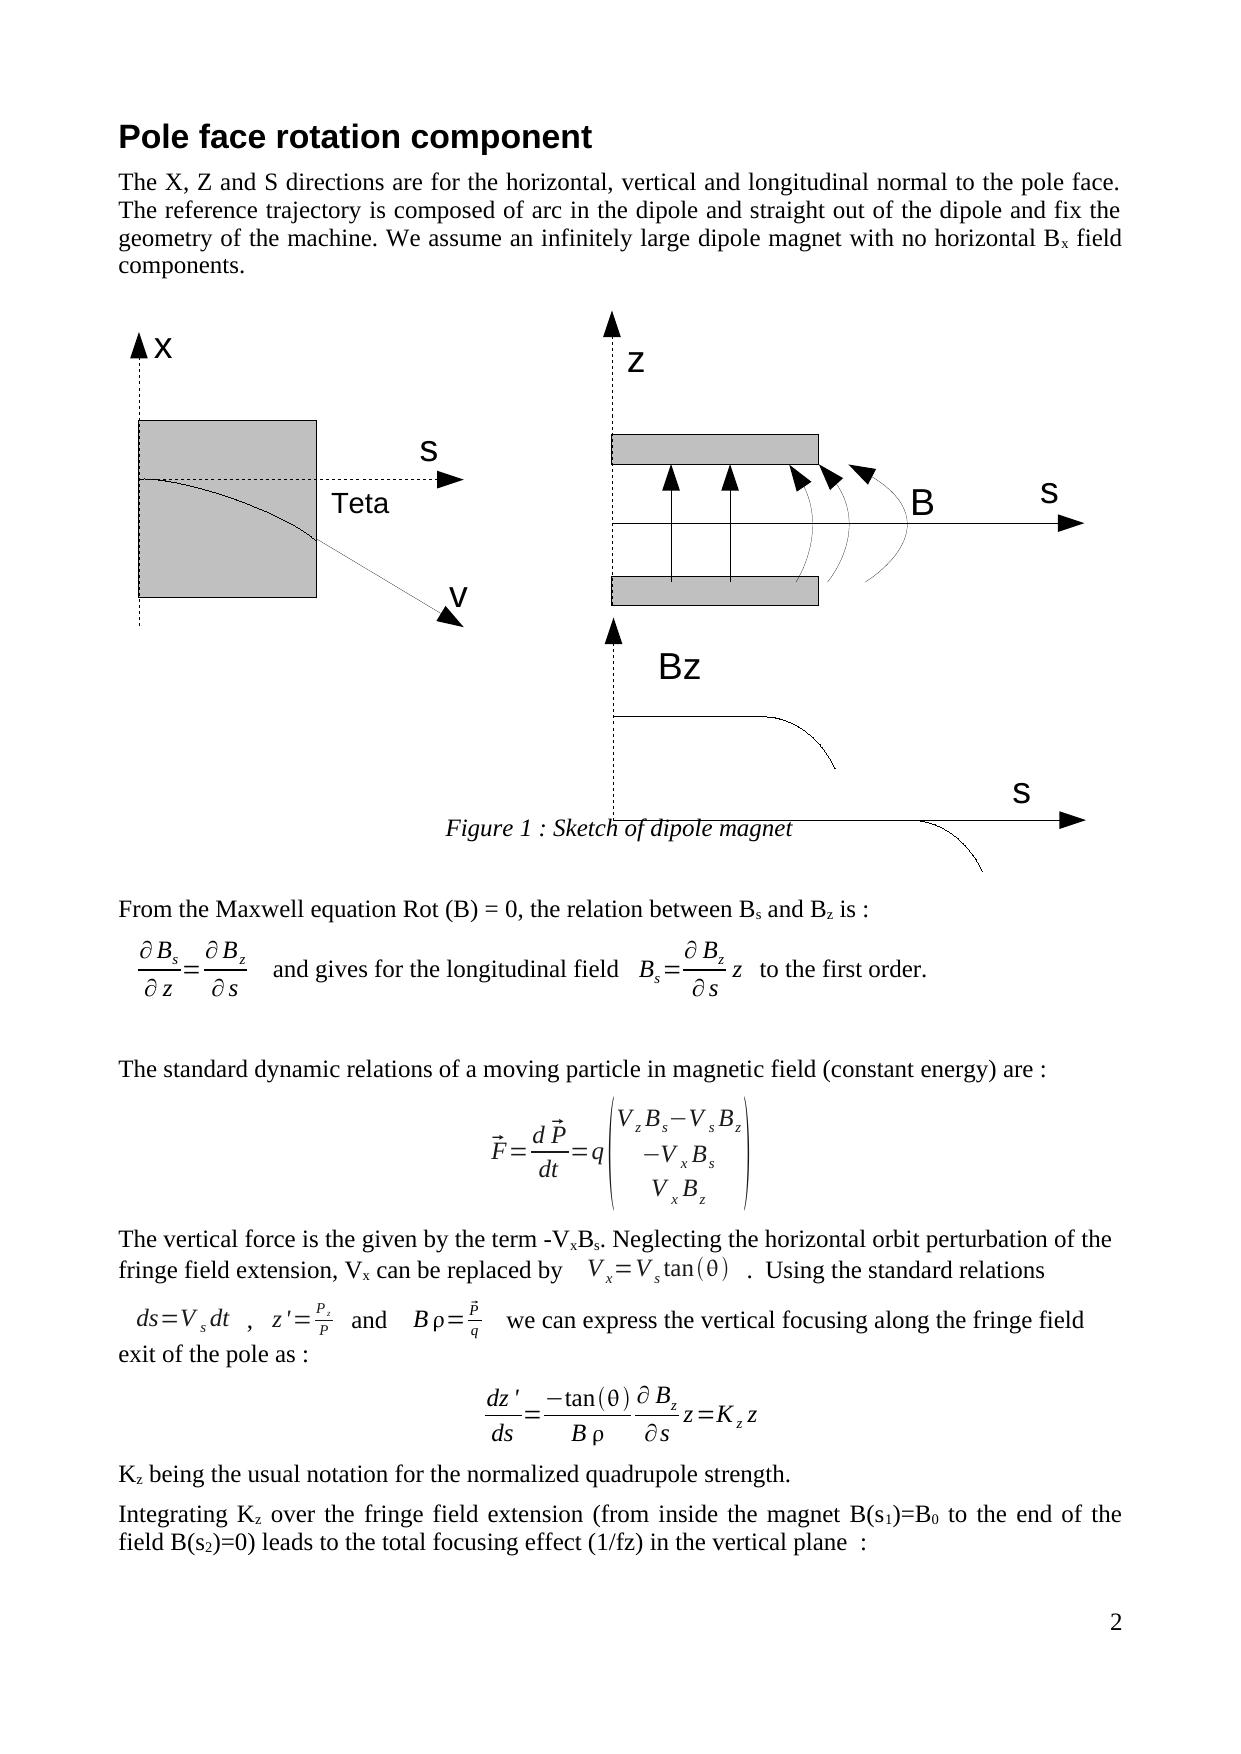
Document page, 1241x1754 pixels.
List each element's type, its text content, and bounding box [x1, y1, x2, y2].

text Figure 1 : Sketch of dipole magnet [118, 814, 1122, 842]
text ,and we can express the vertical focusing along the fringe field exit of the pole as : [118, 1299, 1122, 1368]
text Integrating Kz over the fringe field extension (from inside the magnet B(s1)=B0 to the end of the field B(s2)=0) leads to the total focusing effect (1/fz) in the vertical plane : [118, 1500, 1122, 1555]
text The standard dynamic relations of a moving particle in magnetic field (constant energy) are : [118, 1055, 1122, 1082]
text From the Maxwell equation Rot (B) = 0, the relation between Bs and Bz is : [118, 895, 1122, 922]
text The X, Z and S directions are for the horizontal, vertical and longitudinal normal to the pole face. The reference trajectory is composed of arc in the dipole and straight out of the dipole and fix the geometry of the machine. We assume an infinitely large dipole magnet with no horizontal Bx field components. [118, 168, 1122, 279]
subtitle Pole face rotation component [118, 118, 1122, 156]
text The vertical force is the given by the term -VxBs. Neglecting the horizontal orbit perturbation of the fringe field extension, Vx can be replaced by . Using the standard relations [118, 1226, 1122, 1287]
text and gives for the longitudinal fieldto the first order. [118, 935, 1122, 1002]
text Kz being the usual notation for the normalized quadrupole strength. [118, 1460, 1122, 1487]
